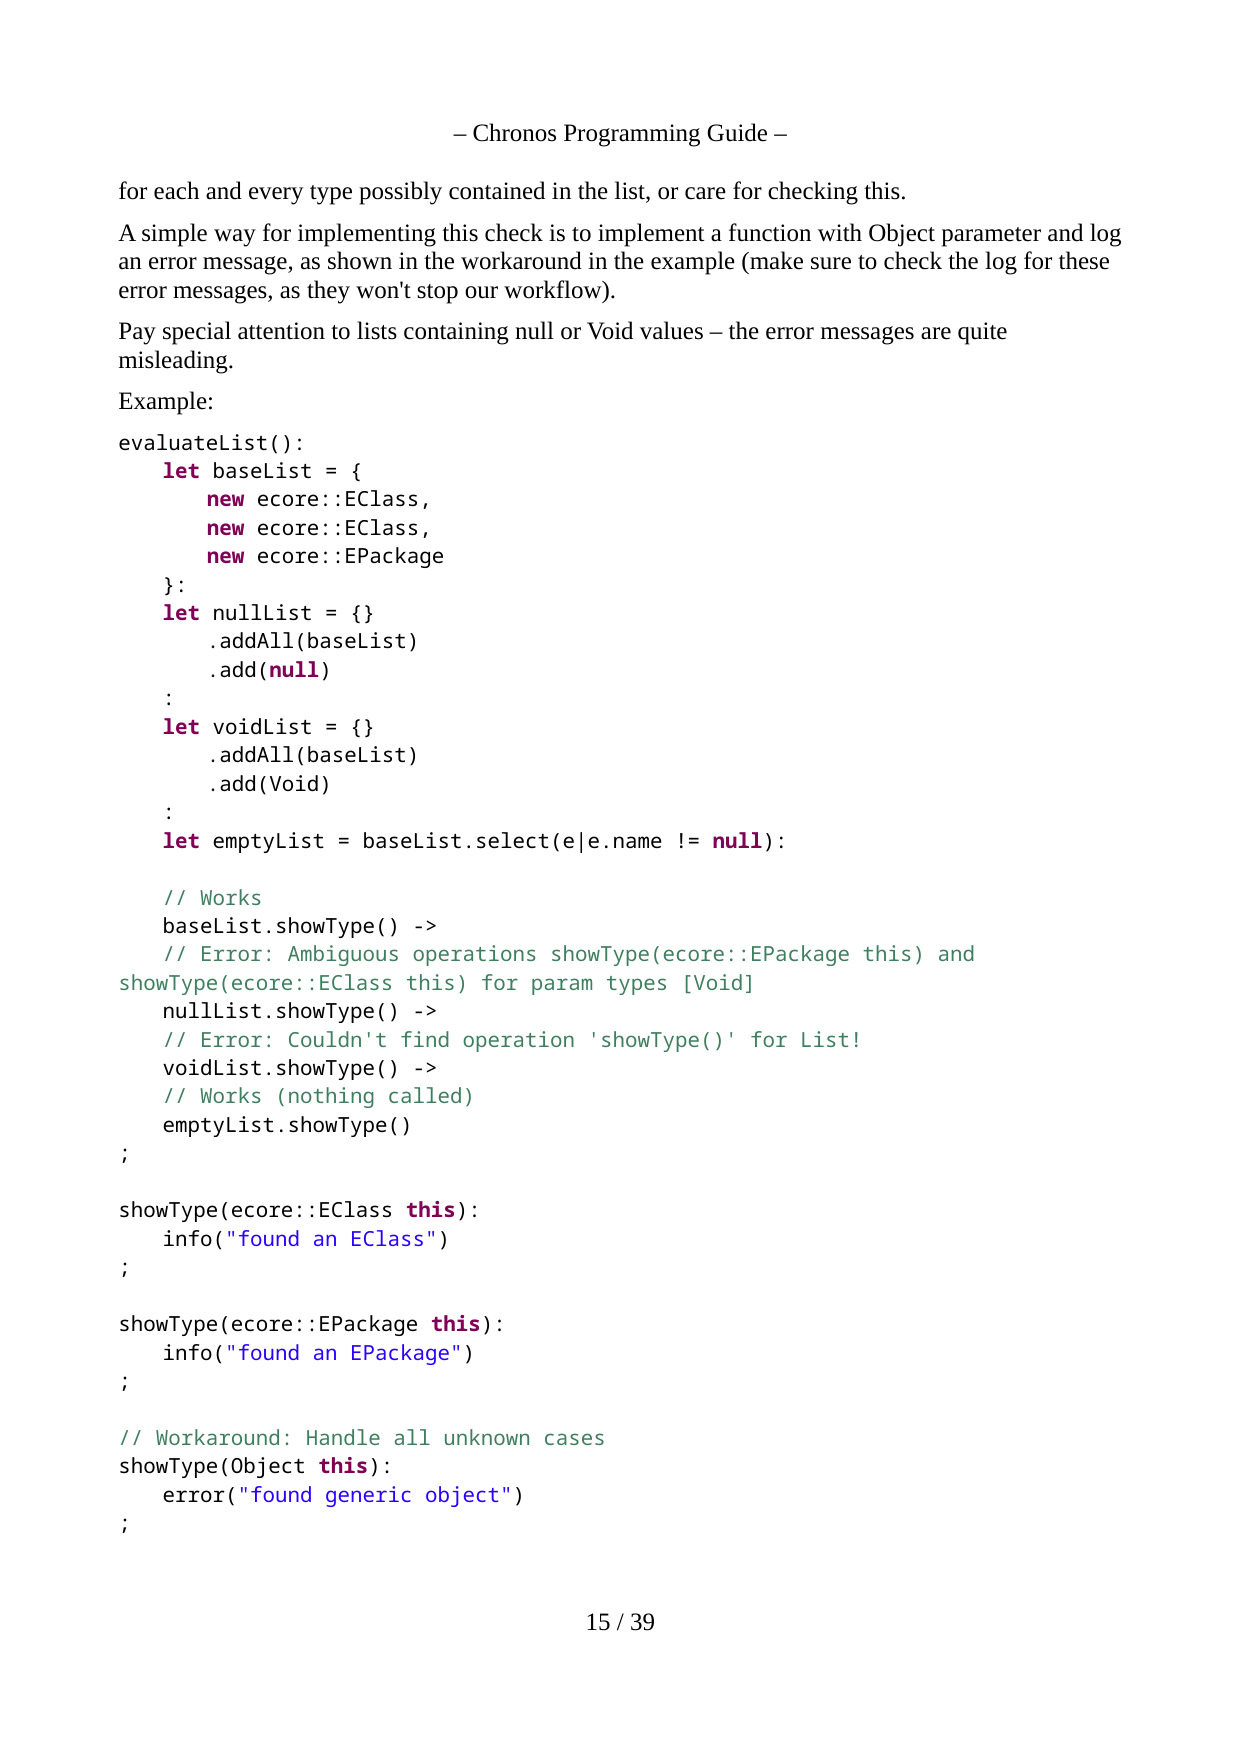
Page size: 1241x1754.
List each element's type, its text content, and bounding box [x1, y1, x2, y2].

text .add(null) [118, 655, 1122, 683]
text showType(ecore::EClass this): [118, 1195, 1122, 1224]
text ; [118, 1508, 1122, 1537]
text evaluateList(): [118, 428, 1122, 456]
text showType(ecore::EPackage this): [118, 1309, 1122, 1338]
text A simple way for implementing this check is to implement a function with Object parameter and log an error message, as shown in the workaround in the example (make sure to check the log for these error messages, as they won't stop our workflow). [118, 218, 1122, 304]
text // Error: Couldn't find operation 'showType()' for List! [118, 1025, 1122, 1053]
text // Error: Ambiguous operations showType(ecore::EPackage this) and showType(ecore::EClass this) for param types [Void] [118, 939, 1122, 996]
text ; [118, 1366, 1122, 1394]
text ; [118, 1138, 1122, 1167]
text for each and every type possibly contained in the list, or care for checking this. [118, 176, 1122, 205]
text emptyList.showType() [118, 1110, 1122, 1138]
text let voidList = {} [118, 712, 1122, 740]
text .addAll(baseList) [118, 740, 1122, 769]
text error("found generic object") [118, 1480, 1122, 1508]
text .addAll(baseList) [118, 627, 1122, 655]
text voidList.showType() -> [118, 1053, 1122, 1082]
text // Works (nothing called) [118, 1082, 1122, 1110]
text baseList.showType() -> [118, 911, 1122, 939]
text info("found an EPackage") [118, 1338, 1122, 1366]
text let nullList = {} [118, 598, 1122, 627]
text // Workaround: Handle all unknown cases [118, 1423, 1122, 1451]
text Example: [118, 386, 1122, 415]
text }: [118, 570, 1122, 598]
text Pay special attention to lists containing null or Void values – the error messages are quite misleading. [118, 316, 1122, 374]
text nullList.showType() -> [118, 996, 1122, 1025]
text new ecore::EClass, [118, 484, 1122, 513]
text showType(Object this): [118, 1451, 1122, 1480]
text : [118, 683, 1122, 712]
text : [118, 797, 1122, 826]
text // Works [118, 883, 1122, 911]
text .add(Void) [118, 769, 1122, 797]
text info("found an EClass") [118, 1224, 1122, 1252]
text new ecore::EPackage [118, 541, 1122, 570]
text new ecore::EClass, [118, 513, 1122, 541]
text let emptyList = baseList.select(e|e.name != null): [118, 826, 1122, 854]
text let baseList = { [118, 456, 1122, 484]
text ; [118, 1252, 1122, 1281]
